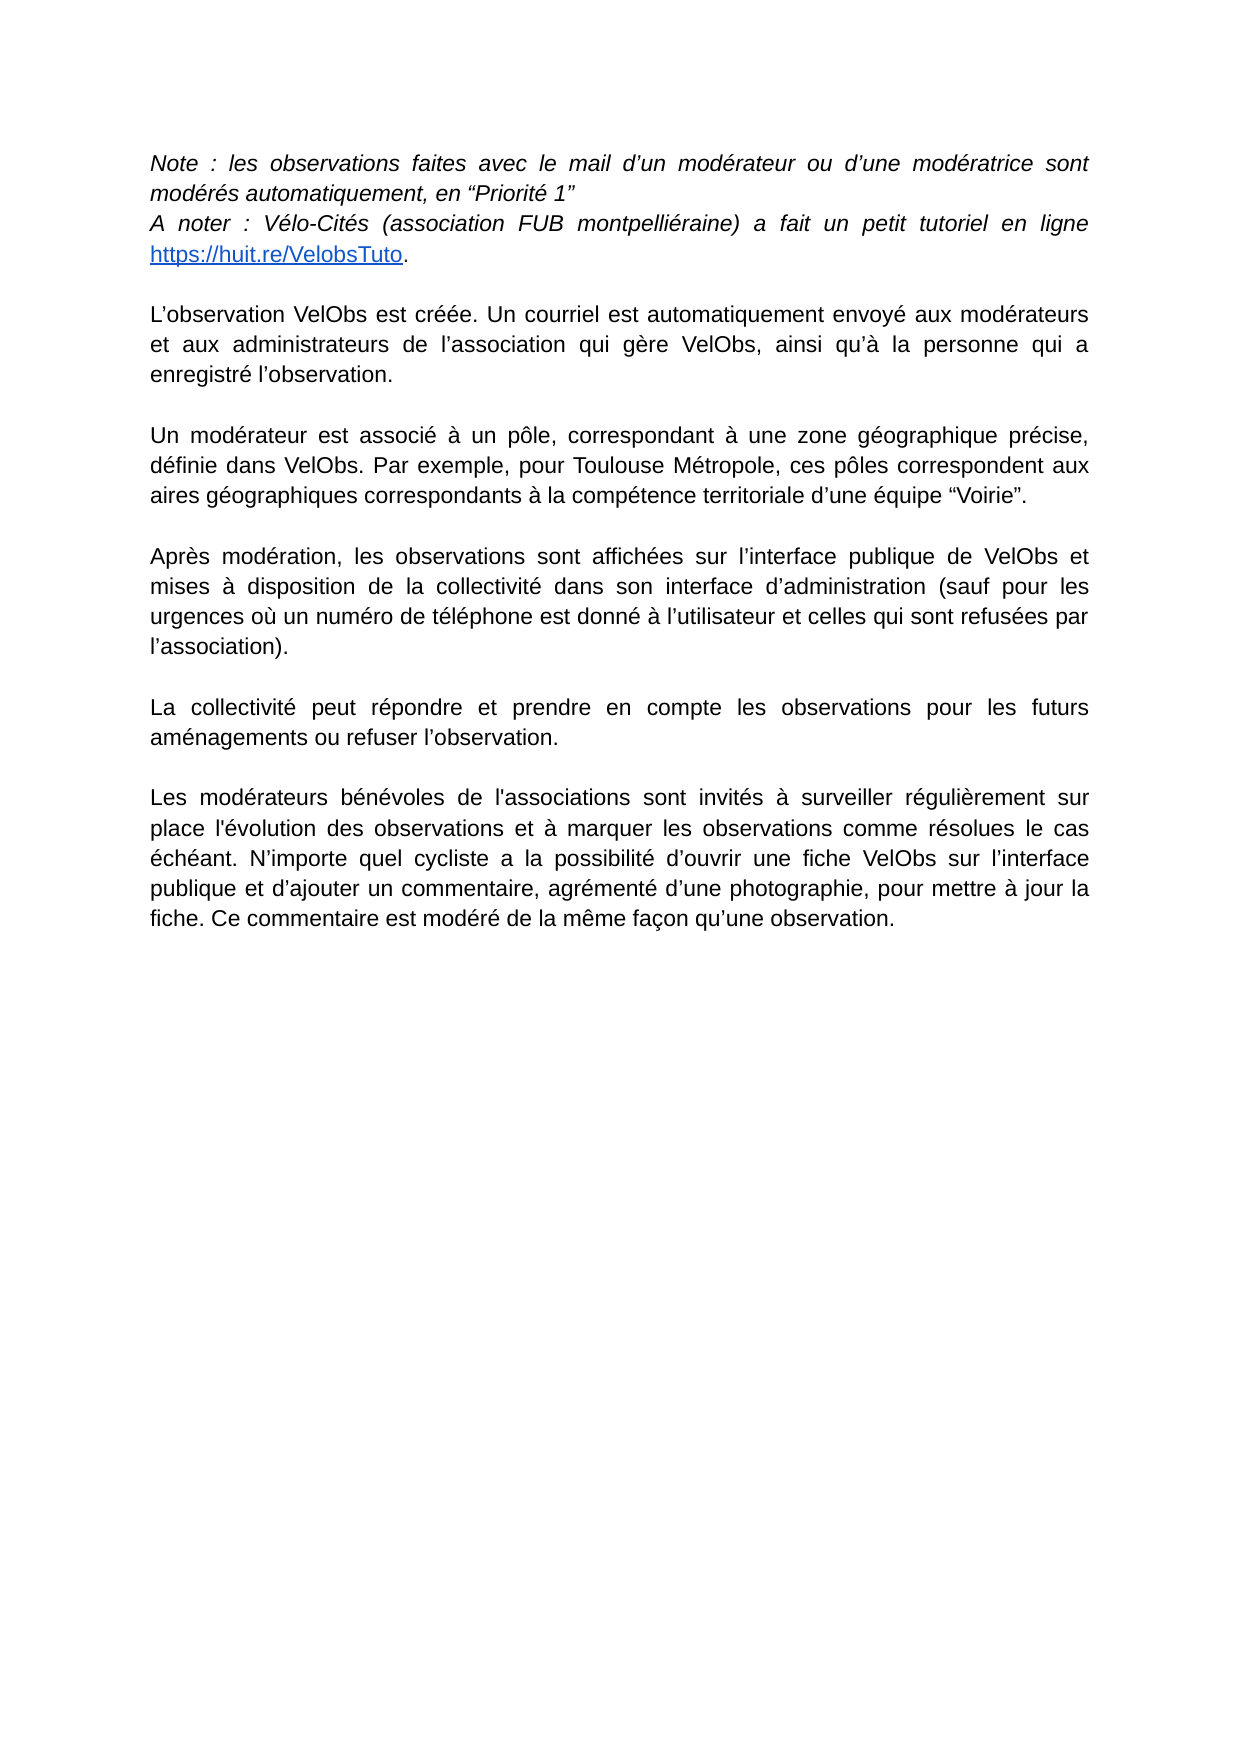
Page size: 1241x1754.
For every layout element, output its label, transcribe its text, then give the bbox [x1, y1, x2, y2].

text Les modérateurs bénévoles de l'associations sont invités à surveiller régulièrement sur place l'évolution des observations et à marquer les observations comme résolues le cas échéant. N’importe quel cycliste a la possibilité d’ouvrir une fiche VelObs sur l’interface publique et d’ajouter un commentaire, agrémenté d’une photographie, pour mettre à jour la fiche. Ce commentaire est modéré de la même façon qu’une observation. [150, 784, 1090, 932]
text Après modération, les observations sont affichées sur l’interface publique de VelObs et mises à disposition de la collectivité dans son interface d’administration (sauf pour les urgences où un numéro de téléphone est donné à l’utilisateur et celles qui sont refusées par l’association). [150, 543, 1090, 660]
text Note : les observations faites avec le mail d’un modérateur ou d’une modératrice sont modérés automatiquement, en “Priorité 1” [150, 150, 1090, 207]
text La collectivité peut répondre et prendre en compte les observations pour les futurs aménagements ou refuser l’observation. [150, 694, 1090, 750]
text L’observation VelObs est créée. Un courriel est automatiquement envoyé aux modérateurs et aux administrateurs de l’association qui gère VelObs, ainsi qu’à la personne qui a enregistré l’observation. [150, 301, 1090, 388]
text A noter : Vélo-Cités (association FUB montpelliéraine) a fait un petit tutoriel en ligne https://huit.re/VelobsTuto. [150, 210, 1090, 267]
text Un modérateur est associé à un pôle, correspondant à une zone géographique précise, définie dans VelObs. Par exemple, pour Toulouse Métropole, ces pôles correspondent aux aires géographiques correspondants à la compétence territoriale d’une équipe “Voirie”. [150, 422, 1090, 509]
